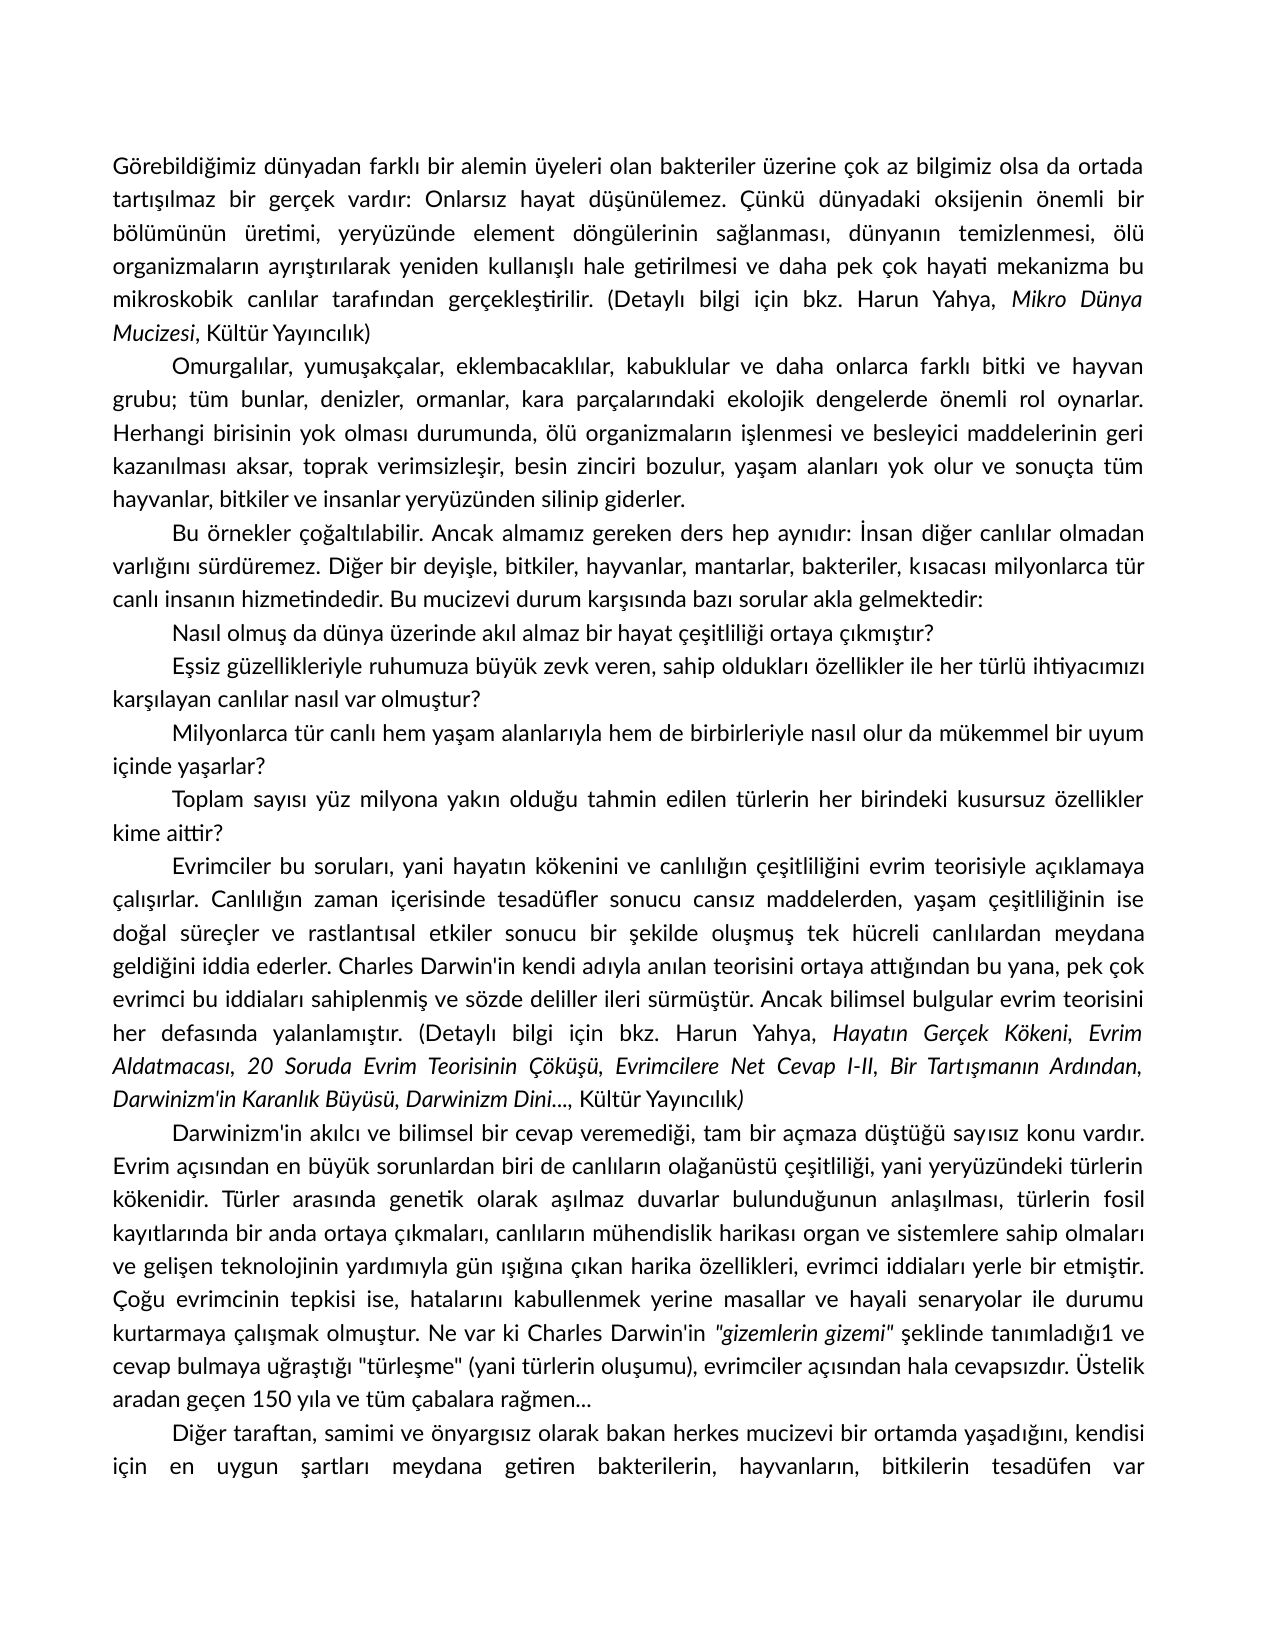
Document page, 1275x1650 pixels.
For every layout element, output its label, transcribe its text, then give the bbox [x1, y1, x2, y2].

text Eşsiz güzellikleriyle ruhumuza büyük zevk veren, sahip oldukları özellikler ile her türlü ihtiyacımızı karşılayan canlılar nasıl var olmuştur? [112, 648, 1145, 714]
text Darwinizm'in akılcı ve bilimsel bir cevap veremediği, tam bir açmaza düştüğü sayısız konu vardır. Evrim açısından en büyük sorunlardan biri de canlıların olağanüstü çeşitliliği, yani yeryüzündeki türlerin kökenidir. Türler arasında genetik olarak aşılmaz duvarlar bulunduğunun anlaşılması, türlerin fosil kayıtlarında bir anda ortaya çıkmaları, canlıların mühendislik harikası organ ve sistemlere sahip olmaları ve gelişen teknolojinin yardımıyla gün ışığına çıkan harika özellikleri, evrimci iddiaları yerle bir etmiştir. Çoğu evrimcinin tepkisi ise, hatalarını kabullenmek yerine masallar ve hayali senaryolar ile durumu kurtarmaya çalışmak olmuştur. Ne var ki Charles Darwin'in "gizemlerin gizemi" şeklinde tanımladığı1 ve cevap bulmaya uğraştığı "türleşme" (yani türlerin oluşumu), evrimciler açısından hala cevapsızdır. Üstelik aradan geçen 150 yıla ve tüm çabalara rağmen... [112, 1114, 1145, 1414]
text Diğer taraftan, samimi ve önyargısız olarak bakan herkes mucizevi bir ortamda yaşadığını, kendisi için en uygun şartları meydana getiren bakterilerin, hayvanların, bitkilerin tesadüfen var [112, 1414, 1145, 1481]
text Toplam sayısı yüz milyona yakın olduğu tahmin edilen türlerin her birindeki kusursuz özellikler kime aittir? [112, 781, 1145, 848]
text Görebildiğimiz dünyadan farklı bir alemin üyeleri olan bakteriler üzerine çok az bilgimiz olsa da ortada tartışılmaz bir gerçek vardır: Onlarsız hayat düşünülemez. Çünkü dünyadaki oksijenin önemli bir bölümünün üretimi, yeryüzünde element döngülerinin sağlanması, dünyanın temizlenmesi, ölü organizmaların ayrıştırılarak yeniden kullanışlı hale getirilmesi ve daha pek çok hayati mekanizma bu mikroskobik canlılar tarafından gerçekleştirilir. (Detaylı bilgi için bkz. Harun Yahya, Mikro Dünya Mucizesi, Kültür Yayıncılık) [112, 148, 1145, 348]
text Evrimciler bu soruları, yani hayatın kökenini ve canlılığın çeşitliliğini evrim teorisiyle açıklamaya çalışırlar. Canlılığın zaman içerisinde tesadüfler sonucu cansız maddelerden, yaşam çeşitliliğinin ise doğal süreçler ve rastlantısal etkiler sonucu bir şekilde oluşmuş tek hücreli canlılardan meydana geldiğini iddia ederler. Charles Darwin'in kendi adıyla anılan teorisini ortaya attığından bu yana, pek çok evrimci bu iddiaları sahiplenmiş ve sözde deliller ileri sürmüştür. Ancak bilimsel bulgular evrim teorisini her defasında yalanlamıştır. (Detaylı bilgi için bkz. Harun Yahya, Hayatın Gerçek Kökeni, Evrim Aldatmacası, 20 Soruda Evrim Teorisinin Çöküşü, Evrimcilere Net Cevap I-II, Bir Tartışmanın Ardından, Darwinizm'in Karanlık Büyüsü, Darwinizm Dini..., Kültür Yayıncılık) [112, 848, 1145, 1114]
text Milyonlarca tür canlı hem yaşam alanlarıyla hem de birbirleriyle nasıl olur da mükemmel bir uyum içinde yaşarlar? [112, 714, 1145, 781]
text Bu örnekler çoğaltılabilir. Ancak almamız gereken ders hep aynıdır: İnsan diğer canlılar olmadan varlığını sürdüremez. Diğer bir deyişle, bitkiler, hayvanlar, mantarlar, bakteriler, kısacası milyonlarca tür canlı insanın hizmetindedir. Bu mucizevi durum karşısında bazı sorular akla gelmektedir: [112, 514, 1145, 614]
text Nasıl olmuş da dünya üzerinde akıl almaz bir hayat çeşitliliği ortaya çıkmıştır? [112, 614, 1145, 648]
text Omurgalılar, yumuşakçalar, eklembacaklılar, kabuklular ve daha onlarca farklı bitki ve hayvan grubu; tüm bunlar, denizler, ormanlar, kara parçalarındaki ekolojik dengelerde önemli rol oynarlar. Herhangi birisinin yok olması durumunda, ölü organizmaların işlenmesi ve besleyici maddelerinin geri kazanılması aksar, toprak verimsizleşir, besin zinciri bozulur, yaşam alanları yok olur ve sonuçta tüm hayvanlar, bitkiler ve insanlar yeryüzünden silinip giderler. [112, 348, 1145, 514]
